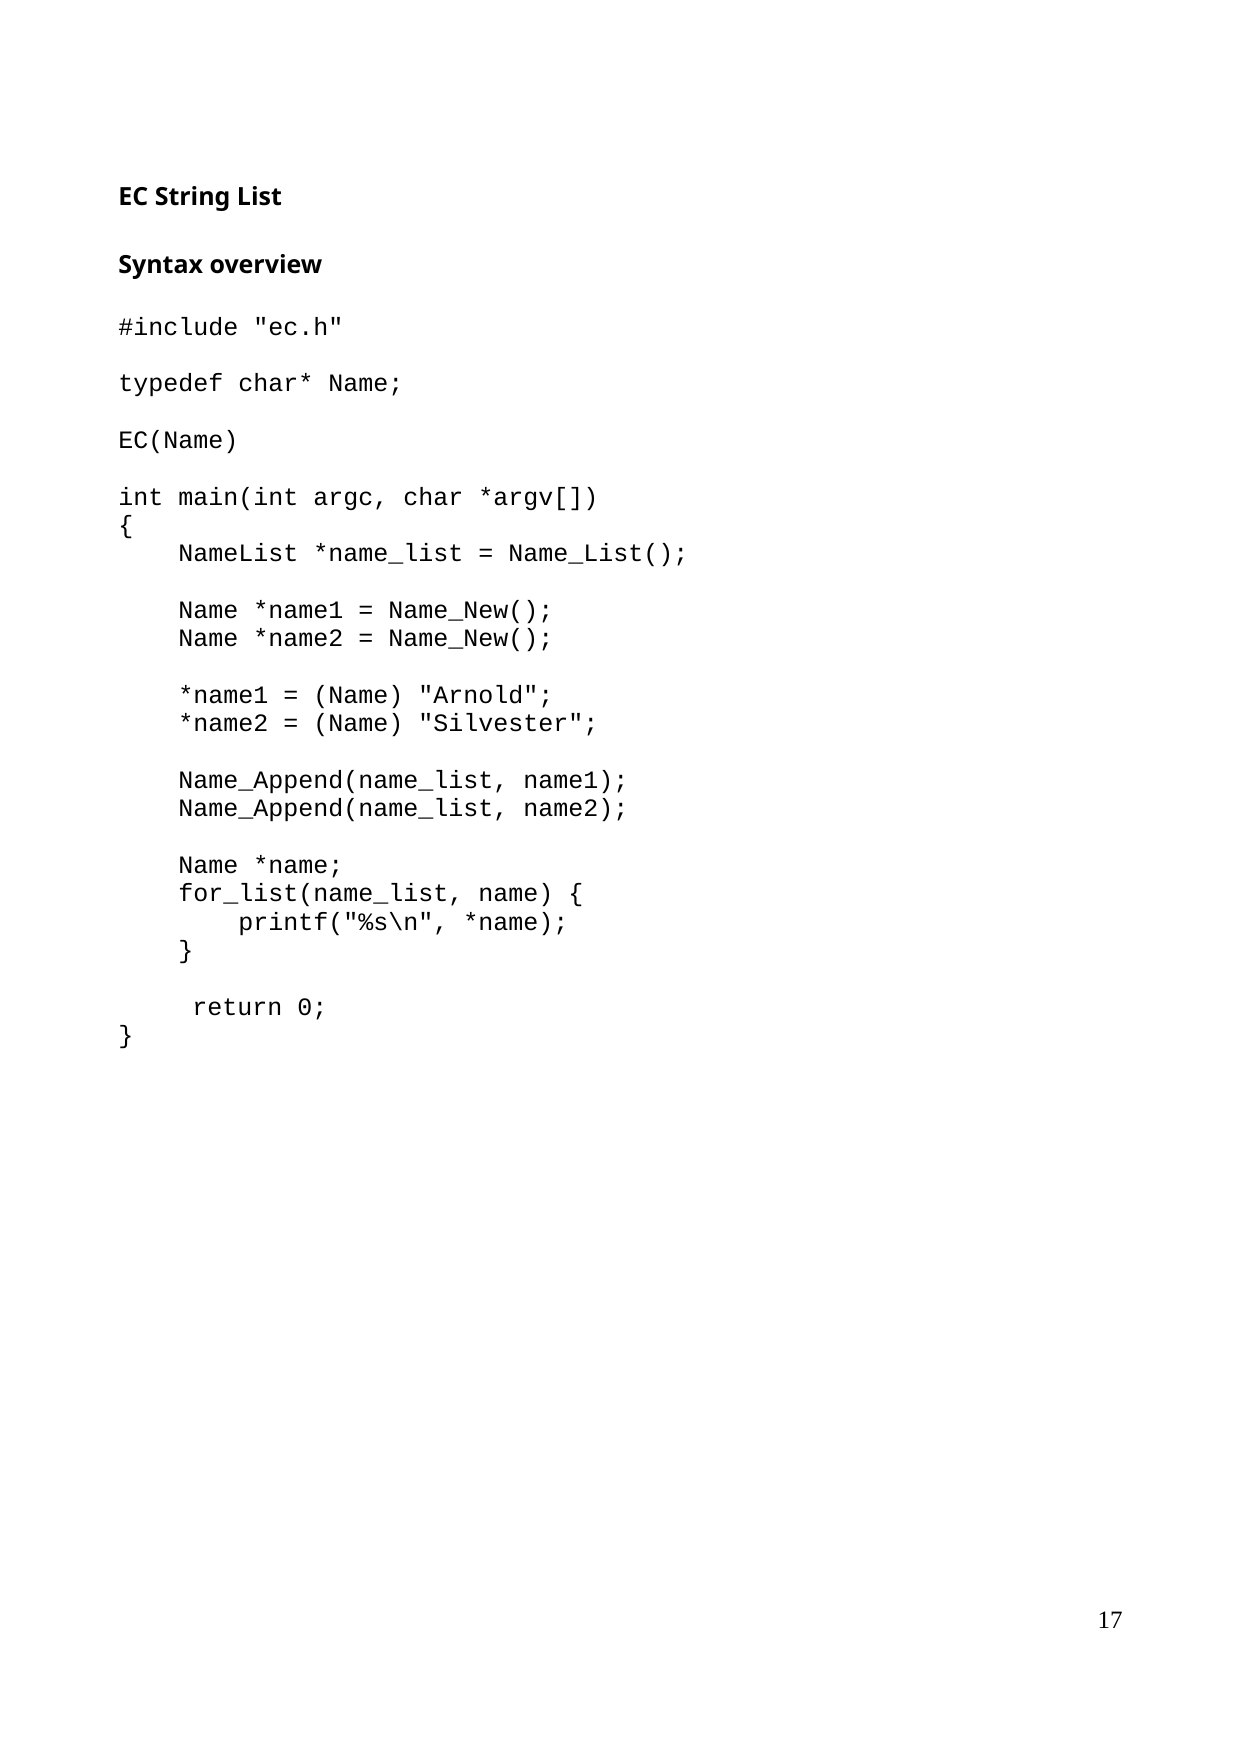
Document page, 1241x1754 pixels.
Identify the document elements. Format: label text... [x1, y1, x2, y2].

text EC(Name) [118, 428, 1122, 456]
text } [118, 938, 1122, 966]
text NameList *name_list = Name_List(); [118, 541, 1122, 569]
text return 0; [118, 994, 1122, 1023]
text { [118, 513, 1122, 541]
text EC String List [118, 178, 1122, 212]
text Name *name2 = Name_New(); [118, 626, 1122, 654]
text for_list(name_list, name) { [118, 881, 1122, 909]
text *name2 = (Name) "Silvester"; [118, 711, 1122, 739]
text printf("%s\n", *name); [118, 909, 1122, 938]
text Name_Append(name_list, name2); [118, 796, 1122, 824]
text #include "ec.h" [118, 314, 1122, 343]
text Name_Append(name_list, name1); [118, 768, 1122, 796]
text typedef char* Name; [118, 371, 1122, 399]
text Name *name1 = Name_New(); [118, 598, 1122, 626]
text Syntax overview [118, 246, 1122, 280]
text int main(int argc, char *argv[]) [118, 484, 1122, 513]
text } [118, 1023, 1122, 1051]
text *name1 = (Name) "Arnold"; [118, 683, 1122, 711]
text Name *name; [118, 853, 1122, 881]
